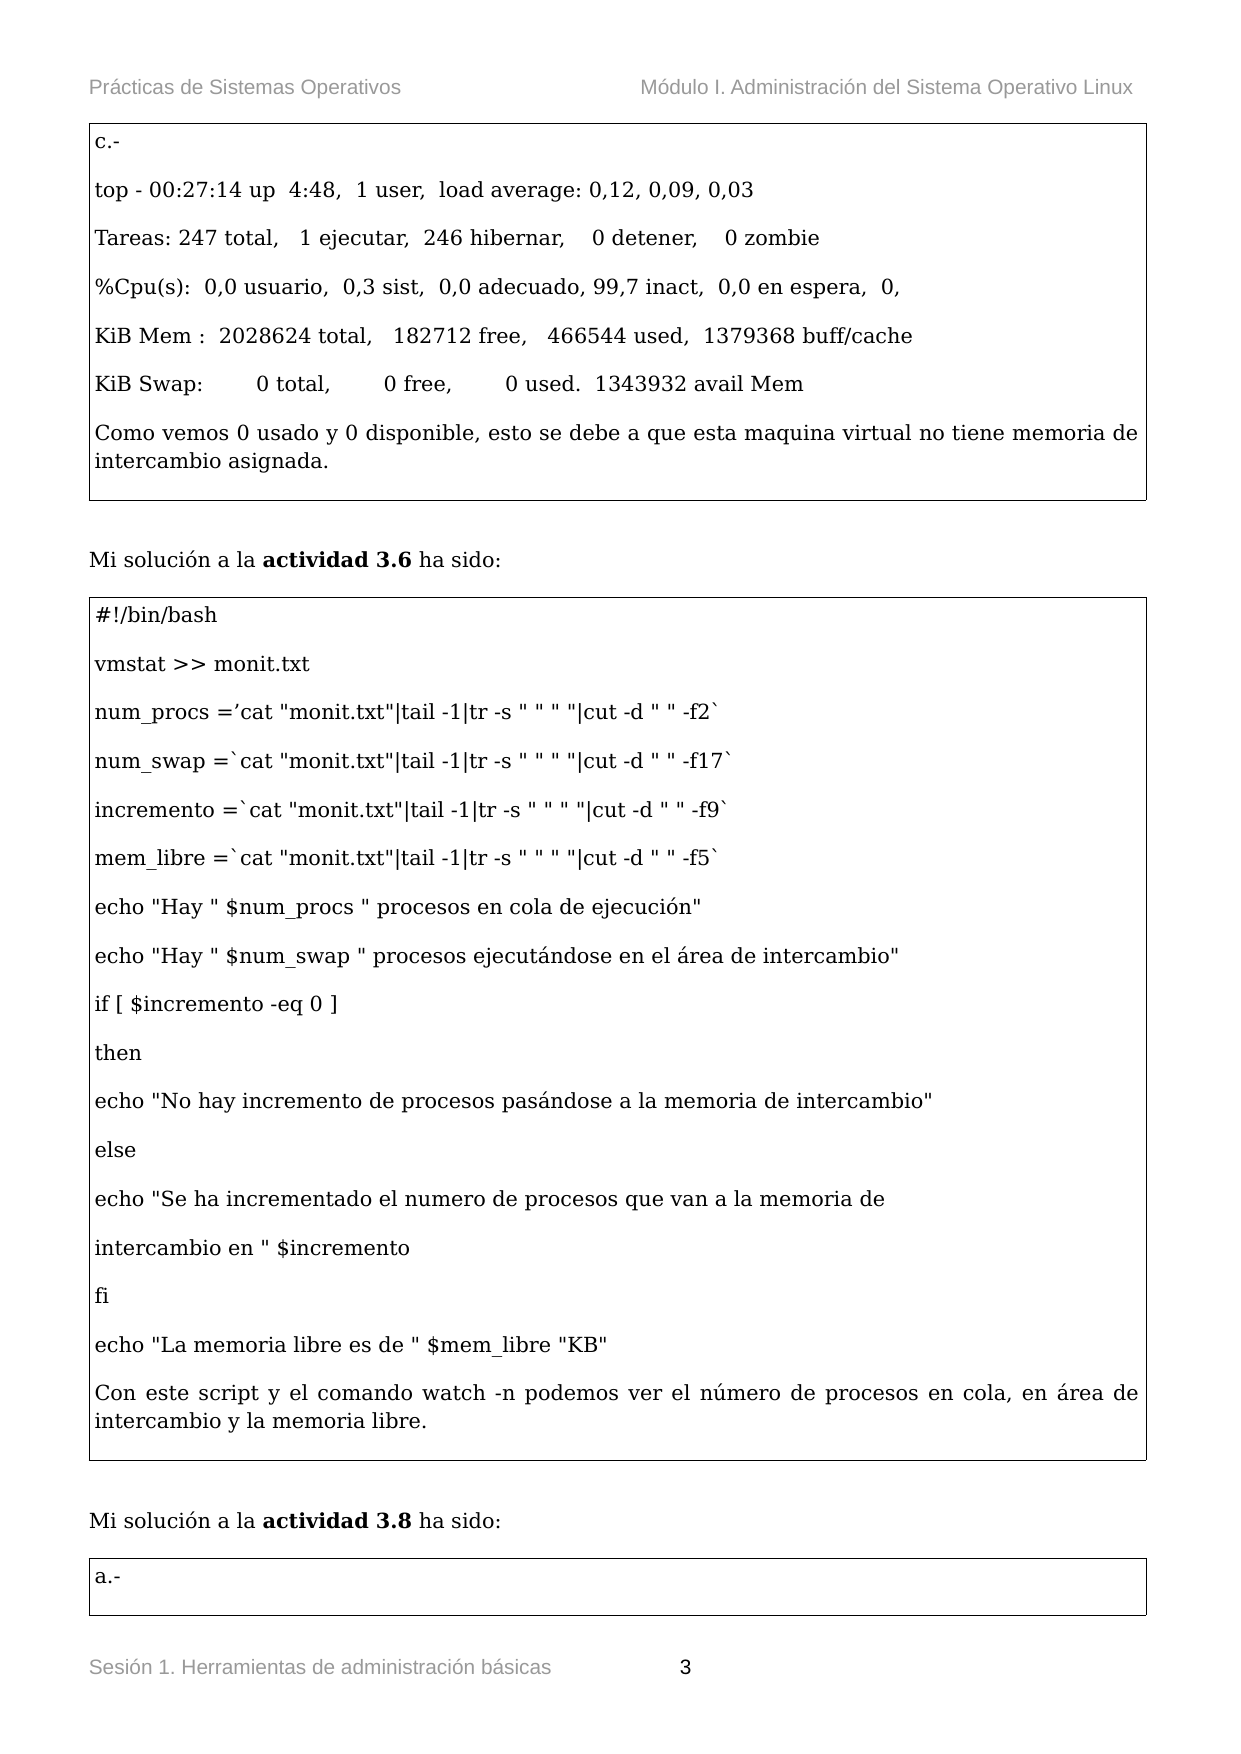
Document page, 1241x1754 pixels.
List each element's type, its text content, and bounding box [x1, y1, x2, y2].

table_header #!/bin/bash vmstat >> monit.txt num_procs =’cat "monit.txt"|tail -1|tr -s " " " "|cut -d " " -f2` num_swap =`cat "monit.txt"|tail -1|tr -s " " " "|cut -d " " -f17` incremento =`cat "monit.txt"|tail -1|tr -s " " " "|cut -d " " -f9` mem_libre =`cat "monit.txt"|tail -1|tr -s " " " "|cut -d " " -f5` echo "Hay " $num_procs " procesos en cola de ejecución" echo "Hay " $num_swap " procesos ejecutándose en el área de intercambio" if [ $incremento -eq 0 ] then echo "No hay incremento de procesos pasándose a la memoria de intercambio" else echo "Se ha incrementado el numero de procesos que van a la memoria de intercambio en " $incremento fi echo "La memoria libre es de " $mem_libre "KB" Con este script y el comando watch -n podemos ver el número de procesos en cola, en área de intercambio y la memoria libre. [90, 598, 1146, 1460]
text Mi solución a la actividad 3.6 ha sido: [89, 548, 1146, 573]
table_header c.- top - 00:27:14 up 4:48, 1 user, load average: 0,12, 0,09, 0,03 Tareas: 247 total, 1 ejecutar, 246 hibernar, 0 detener, 0 zombie %Cpu(s): 0,0 usuario, 0,3 sist, 0,0 adecuado, 99,7 inact, 0,0 en espera, 0, KiB Mem : 2028624 total, 182712 free, 466544 used, 1379368 buff/cache KiB Swap: 0 total, 0 free, 0 used. 1343932 avail Mem Como vemos 0 usado y 0 disponible, esto se debe a que esta maquina virtual no tiene memoria de intercambio asignada. [90, 124, 1146, 499]
table_header a.- [90, 1559, 1146, 1614]
text Mi solución a la actividad 3.8 ha sido: [89, 1509, 1146, 1533]
